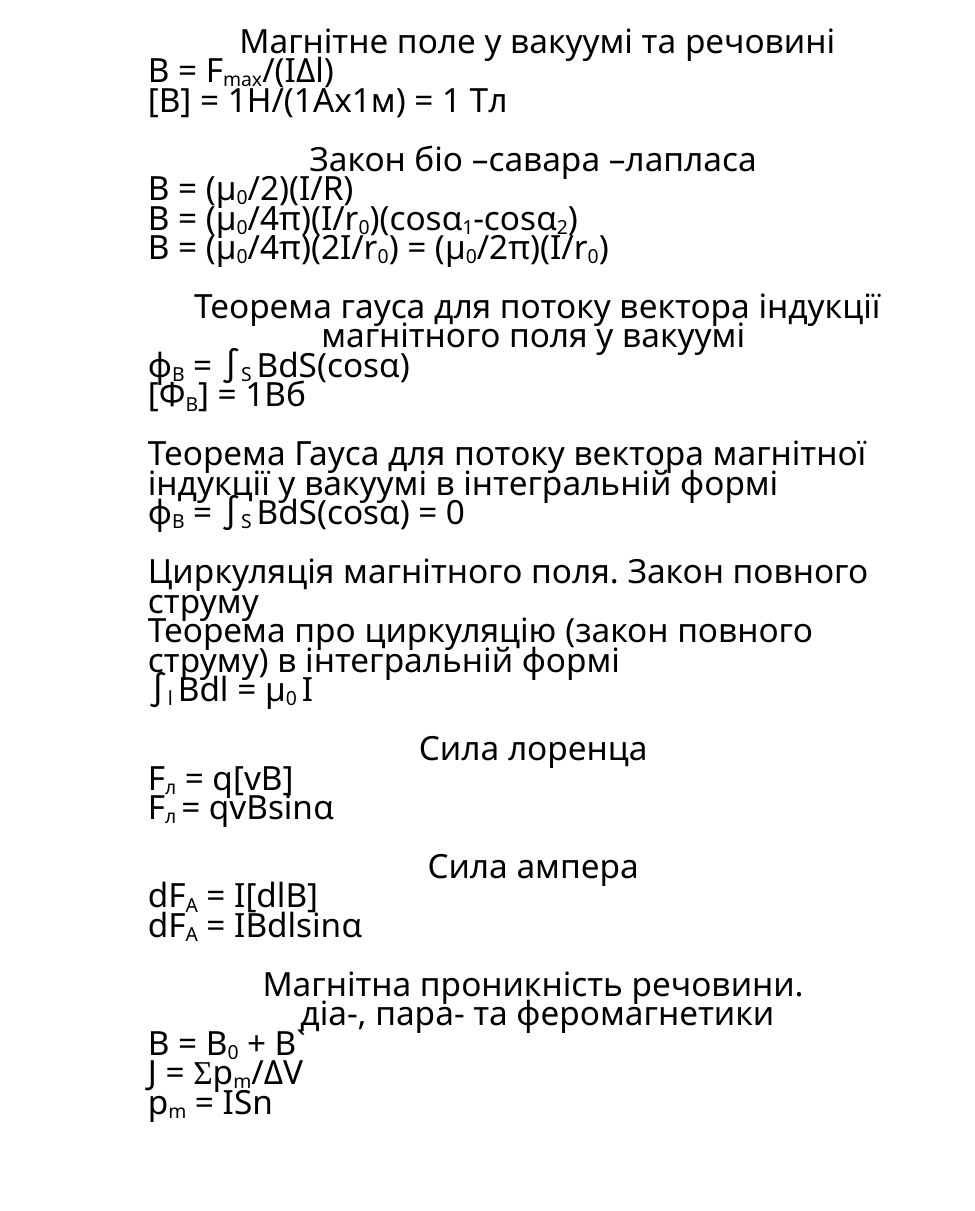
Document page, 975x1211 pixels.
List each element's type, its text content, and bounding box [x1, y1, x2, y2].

text діа-, пара- та феромагнетики [530, 1002, 927, 1032]
text B = (μ0/4π)(I/r0)(cosα1-cosα2) [315, 206, 573, 236]
text B = B0 + B` [148, 1032, 927, 1061]
text dFA = IBdlsinα [148, 914, 927, 943]
text Сила ампера [148, 855, 927, 884]
text Магнітна проникність речовини. [148, 973, 927, 1002]
text Закон біо –савара –лапласа [148, 147, 927, 177]
text Fл = qvBsinα [148, 796, 927, 825]
text B = Fmax/(IΔl) [148, 59, 927, 88]
text B = (μ0/4π)(I/r0)(cosα1-cosα2) [148, 206, 211, 236]
text Теорема Гауса для потоку вектора магнітної індукції у вакуумі в інтегральній формі [148, 442, 927, 501]
text Теорема про циркуляцію (закон повного струму) в інтегральній формі [148, 619, 927, 678]
text pm = ISn [148, 1091, 927, 1120]
text dFA = I[dlB] [148, 884, 927, 914]
text Теорема гауса для потоку вектора індукції магнітного поля у вакуумі [148, 295, 927, 354]
text [ФB] = 1Вб [148, 383, 927, 413]
text B = (μ0/4π)(I/r0)(cosα1-cosα2) [571, 206, 927, 236]
text Циркуляція магнітного поля. Закон повного струму [148, 560, 927, 619]
text J = Σpm/ΔV [148, 1061, 927, 1091]
text діа-, пара- та феромагнетики [148, 1002, 527, 1032]
text Fл = q[vB] [289, 766, 927, 796]
text B = (μ0/4π)(2I/r0) = (μ0/2π)(I/r0) [148, 236, 927, 265]
text ∫l Bdl = μ0 I [156, 678, 927, 707]
text фB = ∫S BdS(cosα) [161, 354, 229, 383]
text B = (μ0/2)(I/R) [148, 177, 927, 206]
text B = (μ0/4π)(I/r0)(cosα1-cosα2) [209, 206, 307, 236]
text фB = ∫S BdS(cosα) [229, 354, 927, 383]
text Fл = q[vB] [148, 766, 287, 796]
text Магнітне поле у вакуумі та речовині [148, 29, 927, 59]
text [B] = 1H/(1Ах1м) = 1 Tл [148, 88, 927, 118]
text Сила лоренца [148, 737, 927, 766]
text фB = ∫S BdS(cosα) = 0 [161, 501, 927, 531]
